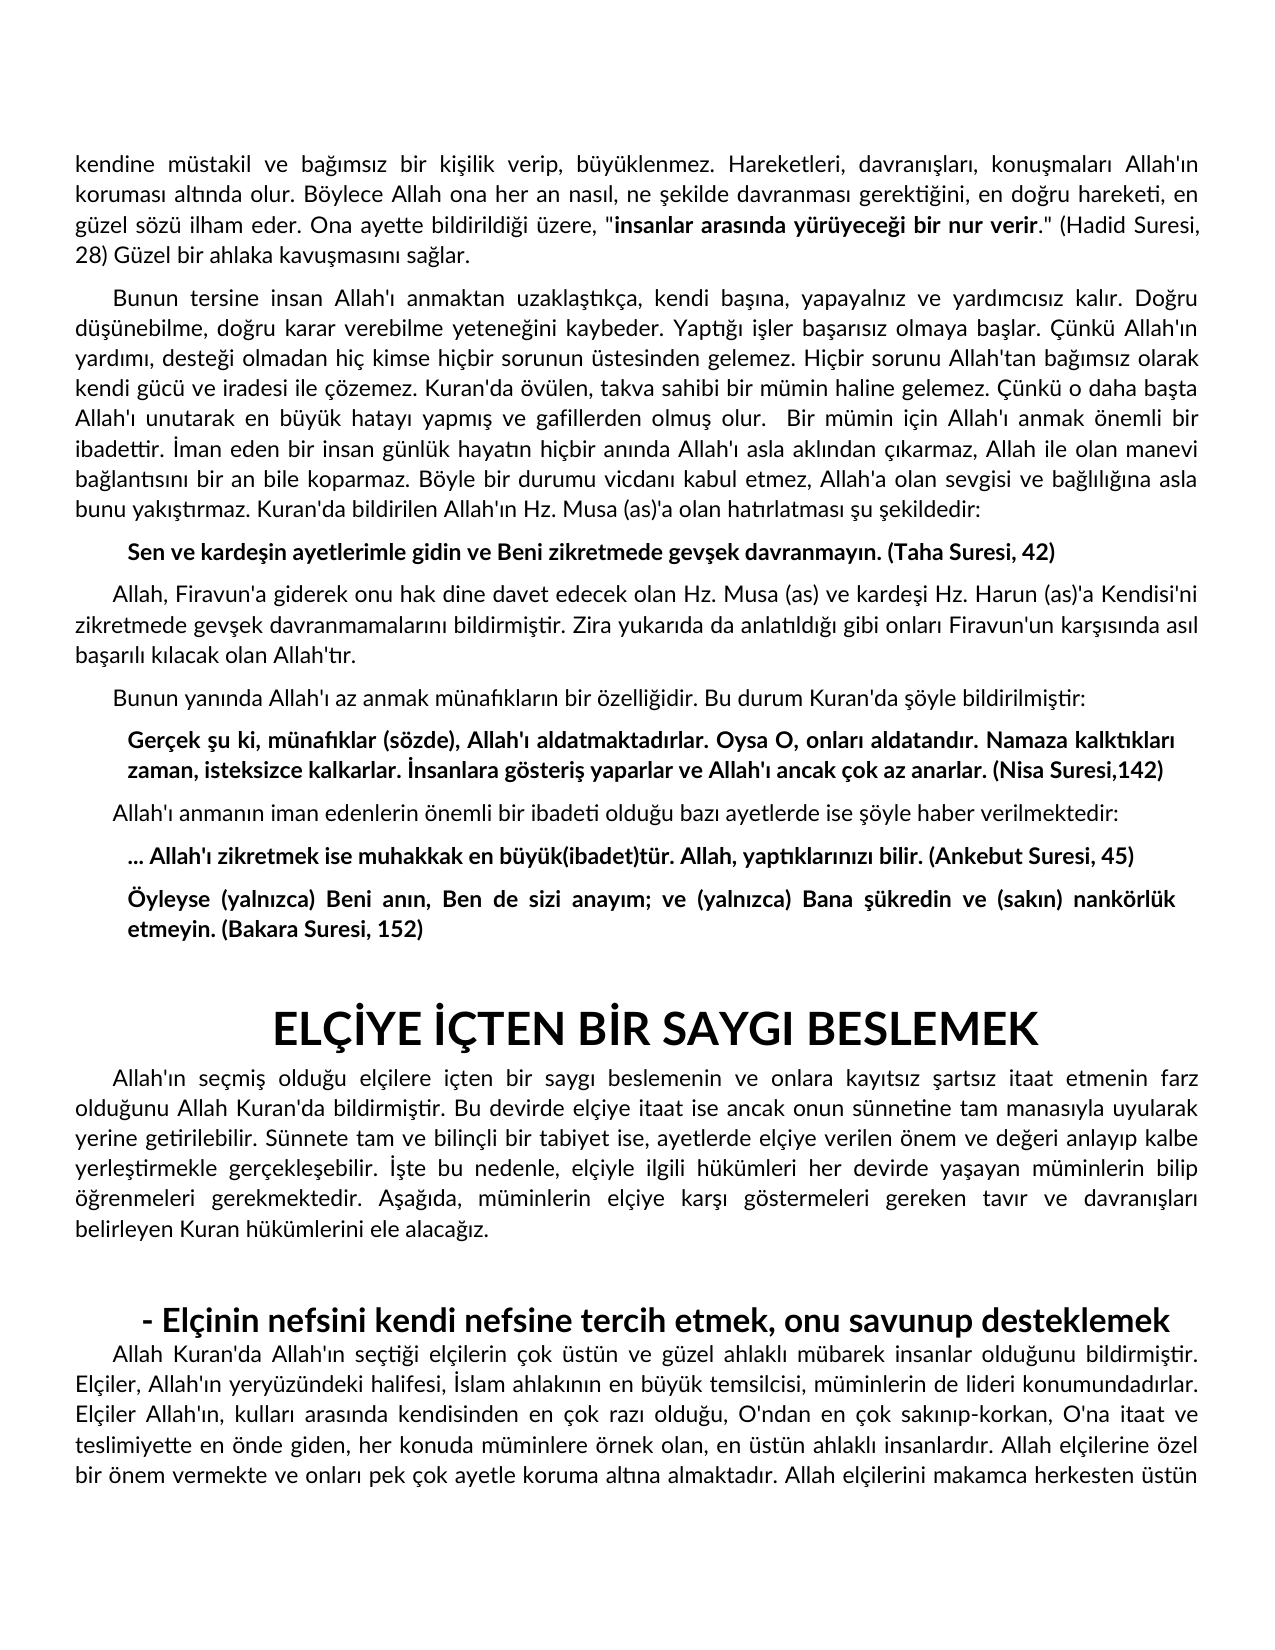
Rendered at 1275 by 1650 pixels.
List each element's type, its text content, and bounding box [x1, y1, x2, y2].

subtitle - Elçinin nefsini kendi nefsine tercih etmek, onu savunup desteklemek [112, 1300, 1200, 1340]
subtitle ELÇİYE İÇTEN BİR SAYGI BESLEMEK [112, 1000, 1200, 1055]
text Gerçek şu ki, münafıklar (sözde), Allah'ı aldatmaktadırlar. Oysa O, onları aldatandır. Namaza kalktıkları zaman, isteksizce kalkarlar. İnsanlara gösteriş yaparlar ve Allah'ı ancak çok az anarlar. (Nisa Suresi,142) [127, 726, 1177, 784]
text Öyleyse (yalnızca) Beni anın, Ben de sizi anayım; ve (yalnızca) Bana şükredin ve (sakın) nankörlük etmeyin. (Bakara Suresi, 152) [127, 884, 1177, 942]
text kendine müstakil ve bağımsız bir kişilik verip, büyüklenmez. Hareketleri, davranışları, konuşmaları Allah'ın koruması altında olur. Böylece Allah ona her an nasıl, ne şekilde davranması gerektiğini, en doğru hareketi, en güzel sözü ilham eder. Ona ayette bildirildiği üzere, "insanlar arasında yürüyeceği bir nur verir." (Hadid Suresi, 28) Güzel bir ahlaka kavuşmasını sağlar. [75, 150, 1200, 268]
text Allah'ı anmanın iman edenlerin önemli bir ibadeti olduğu bazı ayetlerde ise şöyle haber verilmektedir: [75, 799, 1200, 826]
text Allah Kuran'da Allah'ın seçtiği elçilerin çok üstün ve güzel ahlaklı mübarek insanlar olduğunu bildirmiştir. Elçiler, Allah'ın yeryüzündeki halifesi, İslam ahlakının en büyük temsilcisi, müminlerin de lideri konumundadırlar. Elçiler Allah'ın, kulları arasında kendisinden en çok razı olduğu, O'ndan en çok sakınıp-korkan, O'na itaat ve teslimiyette en önde giden, her konuda müminlere örnek olan, en üstün ahlaklı insanlardır. Allah elçilerine özel bir önem vermekte ve onları pek çok ayetle koruma altına almaktadır. Allah elçilerini makamca herkesten üstün [75, 1340, 1200, 1488]
text Sen ve kardeşin ayetlerimle gidin ve Beni zikretmede gevşek davranmayın. (Taha Suresi, 42) [127, 537, 1177, 565]
text Allah'ın seçmiş olduğu elçilere içten bir saygı beslemenin ve onlara kayıtsız şartsız itaat etmenin farz olduğunu Allah Kuran'da bildirmiştir. Bu devirde elçiye itaat ise ancak onun sünnetine tam manasıyla uyularak yerine getirilebilir. Sünnete tam ve bilinçli bir tabiyet ise, ayetlerde elçiye verilen önem ve değeri anlayıp kalbe yerleştirmekle gerçekleşebilir. İşte bu nedenle, elçiyle ilgili hükümleri her devirde yaşayan müminlerin bilip öğrenmeleri gerekmektedir. Aşağıda, müminlerin elçiye karşı göstermeleri gereken tavır ve davranışları belirleyen Kuran hükümlerini ele alacağız. [75, 1063, 1200, 1242]
text Allah, Firavun'a giderek onu hak dine davet edecek olan Hz. Musa (as) ve kardeşi Hz. Harun (as)'a Kendisi'ni zikretmede gevşek davranmamalarını bildirmiştir. Zira yukarıda da anlatıldığı gibi onları Firavun'un karşısında asıl başarılı kılacak olan Allah'tır. [75, 580, 1200, 668]
text Bunun yanında Allah'ı az anmak münafıkların bir özelliğidir. Bu durum Kuran'da şöyle bildirilmiştir: [75, 683, 1200, 711]
text ... Allah'ı zikretmek ise muhakkak en büyük(ibadet)tür. Allah, yaptıklarınızı bilir. (Ankebut Suresi, 45) [127, 842, 1177, 869]
text Bunun tersine insan Allah'ı anmaktan uzaklaştıkça, kendi başına, yapayalnız ve yardımcısız kalır. Doğru düşünebilme, doğru karar verebilme yeteneğini kaybeder. Yaptığı işler başarısız olmaya başlar. Çünkü Allah'ın yardımı, desteği olmadan hiç kimse hiçbir sorunun üstesinden gelemez. Hiçbir sorunu Allah'tan bağımsız olarak kendi gücü ve iradesi ile çözemez. Kuran'da övülen, takva sahibi bir mümin haline gelemez. Çünkü o daha başta Allah'ı unutarak en büyük hatayı yapmış ve gafillerden olmuş olur. Bir mümin için Allah'ı anmak önemli bir ibadettir. İman eden bir insan günlük hayatın hiçbir anında Allah'ı asla aklından çıkarmaz, Allah ile olan manevi bağlantısını bir an bile koparmaz. Böyle bir durumu vicdanı kabul etmez, Allah'a olan sevgisi ve bağlılığına asla bunu yakıştırmaz. Kuran'da bildirilen Allah'ın Hz. Musa (as)'a olan hatırlatması şu şekildedir: [75, 283, 1200, 522]
